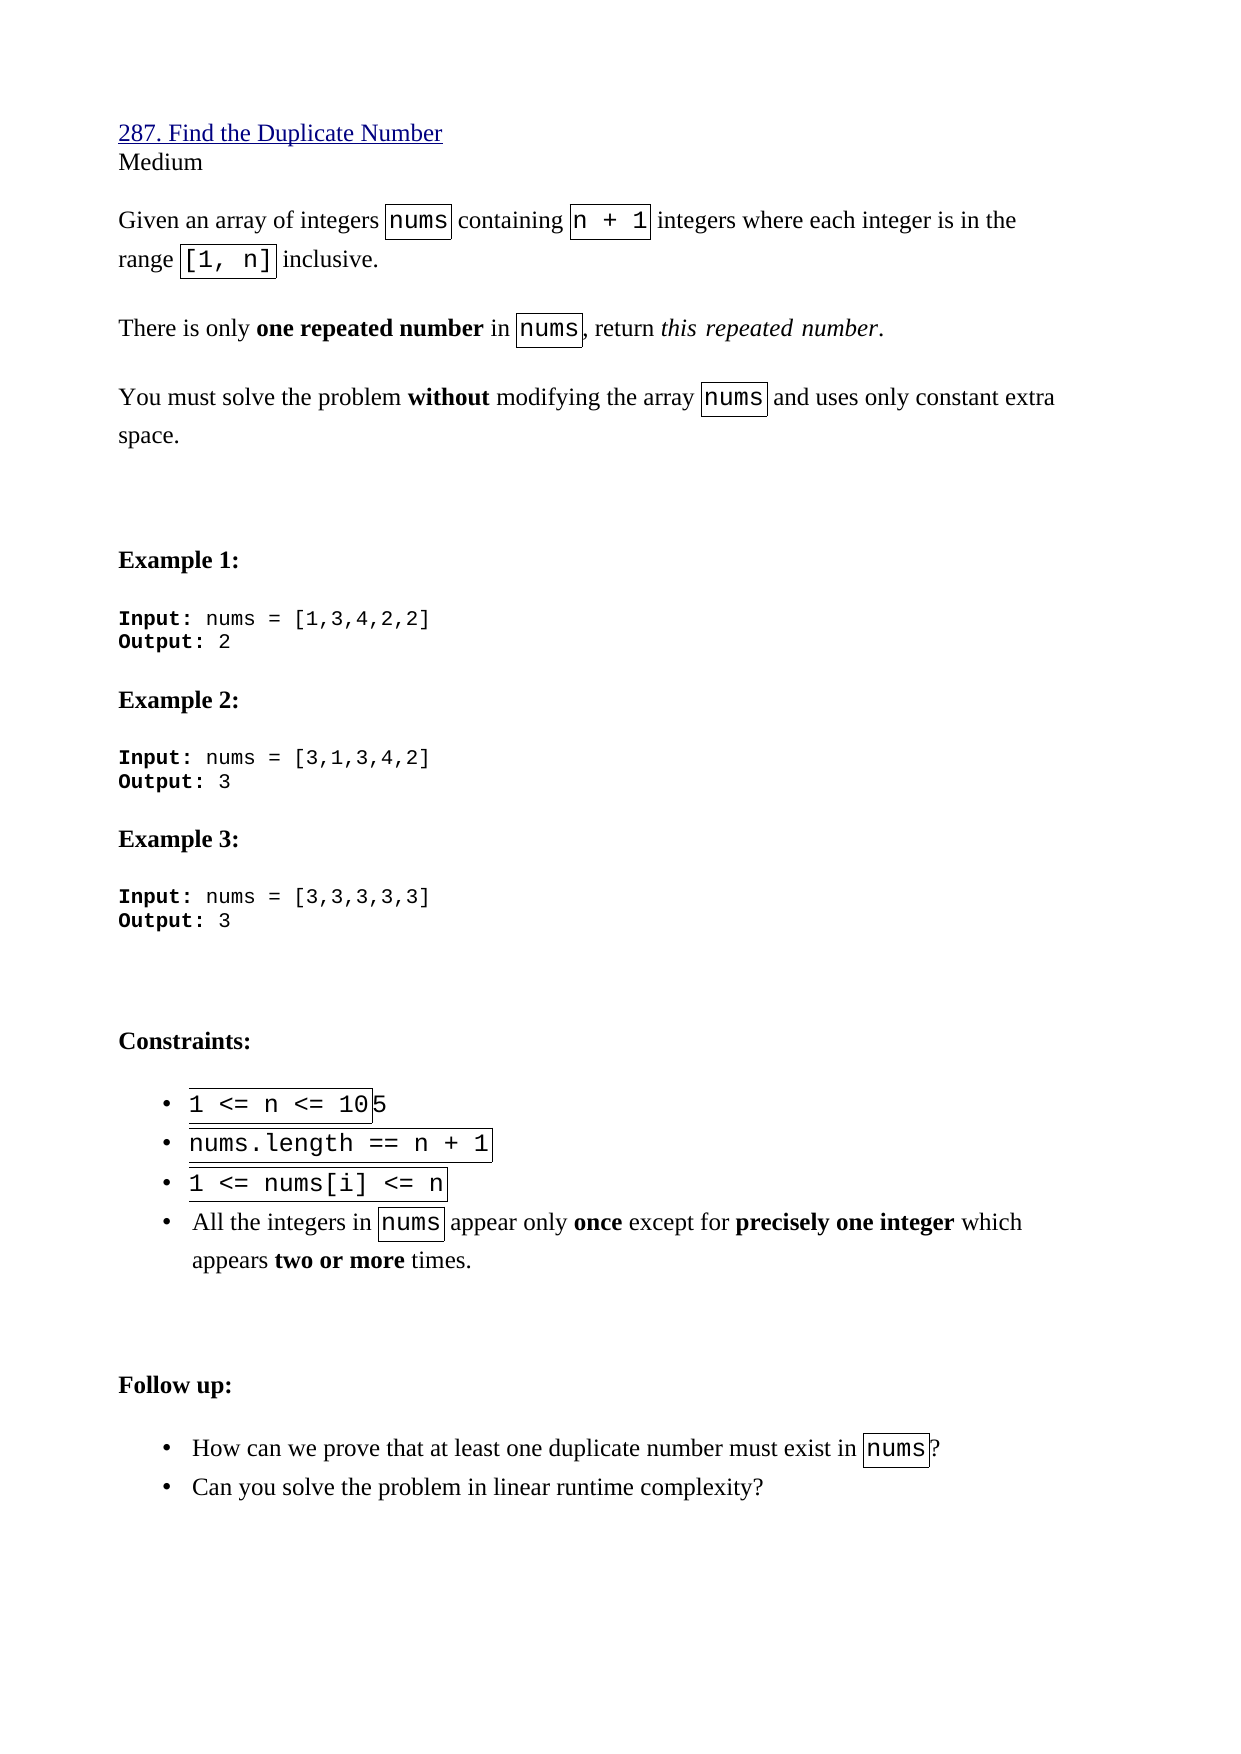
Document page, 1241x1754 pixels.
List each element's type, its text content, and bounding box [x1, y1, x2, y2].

list How can we prove that at least one duplicate number must exist in nums? [864, 1434, 929, 1467]
text Output: 3 [118, 910, 1122, 934]
list All the integers in nums appear only once except for precisely one integer which appears two or more times. [162, 1207, 1122, 1274]
text You must solve the problem without modifying the array nums and uses only constant extra space. [118, 382, 1122, 449]
text Input: nums = [3,3,3,3,3] [118, 886, 1122, 910]
text Output: 3 [118, 771, 1122, 794]
text 287. Find the Duplicate Number [118, 118, 1122, 147]
list How can we prove that at least one duplicate number must exist in nums? [930, 1433, 1122, 1467]
text Example 3: [118, 824, 1122, 853]
text Example 1: [118, 545, 1122, 574]
list [493, 1128, 1122, 1162]
text Output: 2 [118, 632, 1122, 655]
text Example 2: [118, 685, 1122, 713]
list 1 <= n <= 105 [162, 1088, 372, 1123]
text Medium [118, 147, 1122, 176]
text , return this repeated number. [583, 313, 1122, 347]
text Constraints: [118, 1026, 1122, 1054]
text Input: nums = [3,1,3,4,2] [118, 747, 1122, 771]
text There is only one repeated number in [118, 313, 516, 347]
list [448, 1167, 1122, 1202]
text nums [517, 314, 582, 347]
text Input: nums = [1,3,4,2,2] [118, 608, 1122, 632]
list Can you solve the problem in linear runtime complexity? [162, 1472, 1122, 1501]
list 1 <= n <= 105 [373, 1088, 1122, 1123]
text Follow up: [118, 1370, 1122, 1399]
list How can we prove that at least one duplicate number must exist in nums? [162, 1433, 863, 1467]
list nums.length == n + 1 [162, 1128, 492, 1162]
list 1 <= nums[i] <= n [162, 1167, 447, 1202]
text Given an array of integers nums containing n + 1 integers where each integer is in the range [1, n] inclusive. [118, 204, 1122, 278]
